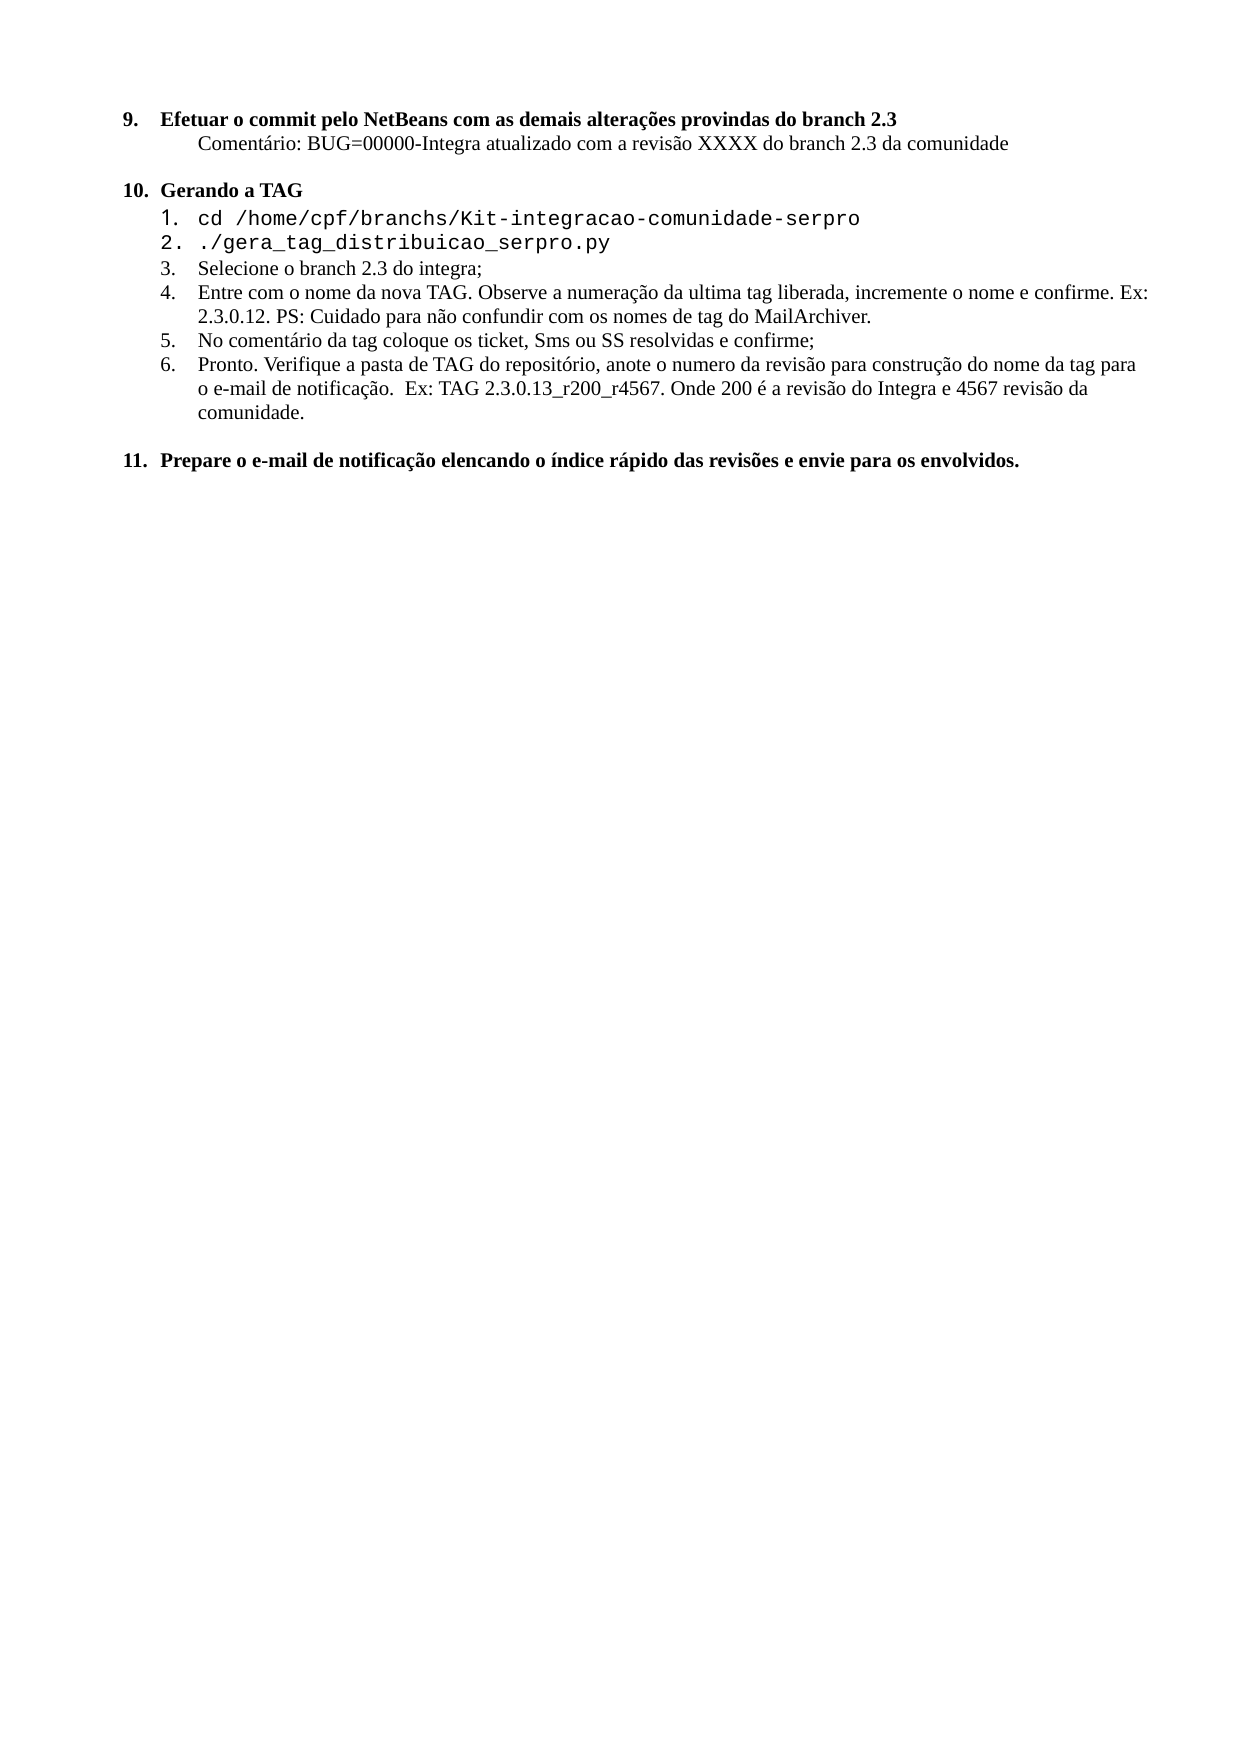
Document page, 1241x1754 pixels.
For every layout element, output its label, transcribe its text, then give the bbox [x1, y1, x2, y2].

list Comentário: BUG=00000-Integra atualizado com a revisão XXXX do branch 2.3 da comunidade [160, 131, 1149, 155]
list ./gera_tag_distribuicao_serpro.py [160, 232, 1149, 256]
list No comentário da tag coloque os ticket, Sms ou SS resolvidas e confirme; [160, 328, 1149, 352]
list Prepare o e-mail de notificação elencando o índice rápido das revisões e envie para os envolvidos. [123, 448, 1149, 472]
list Pronto. Verifique a pasta de TAG do repositório, anote o numero da revisão para construção do nome da tag para o e-mail de notificação. Ex: TAG 2.3.0.13_r200_r4567. Onde 200 é a revisão do Integra e 4567 revisão da comunidade. [160, 352, 1149, 424]
list Selecione o branch 2.3 do integra; [160, 256, 1149, 280]
list Efetuar o commit pelo NetBeans com as demais alterações provindas do branch 2.3 [123, 107, 1149, 131]
list Entre com o nome da nova TAG. Observe a numeração da ultima tag liberada, incremente o nome e confirme. Ex: 2.3.0.12. PS: Cuidado para não confundir com os nomes de tag do MailArchiver. [160, 280, 1149, 328]
list cd /home/cpf/branchs/Kit-integracao-comunidade-serpro [160, 202, 1149, 232]
list Gerando a TAG [123, 178, 1149, 202]
